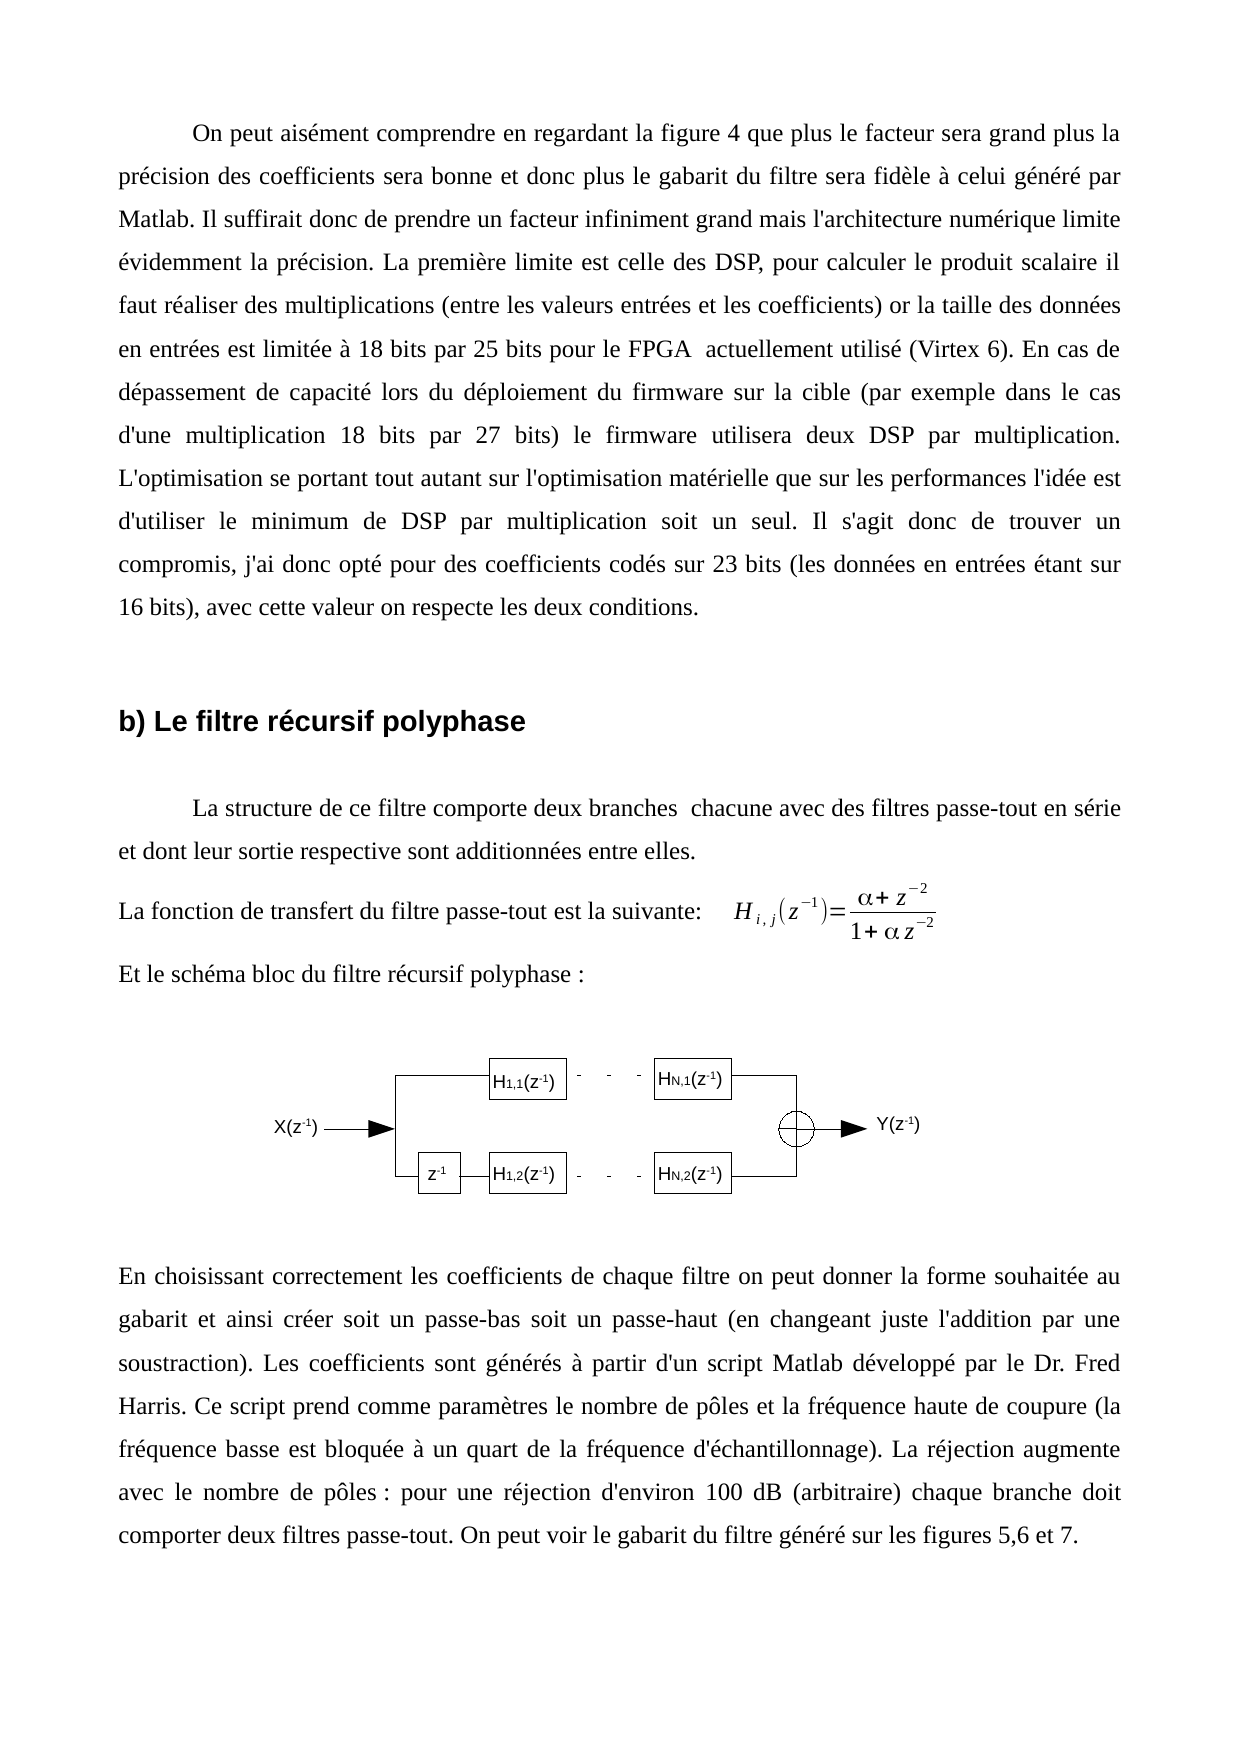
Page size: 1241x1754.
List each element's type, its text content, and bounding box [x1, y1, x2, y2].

text On peut aisément comprendre en regardant la figure 4 que plus le facteur sera grand plus la précision des coefficients sera bonne et donc plus le gabarit du filtre sera fidèle à celui généré par Matlab. Il suffirait donc de prendre un facteur infiniment grand mais l'architecture numérique limite évidemment la précision. La première limite est celle des DSP, pour calculer le produit scalaire il faut réaliser des multiplications (entre les valeurs entrées et les coefficients) or la taille des données en entrées est limitée à 18 bits par 25 bits pour le FPGA actuellement utilisé (Virtex 6). En cas de dépassement de capacité lors du déploiement du firmware sur la cible (par exemple dans le cas d'une multiplication 18 bits par 27 bits) le firmware utilisera deux DSP par multiplication. L'optimisation se portant tout autant sur l'optimisation matérielle que sur les performances l'idée est d'utiliser le minimum de DSP par multiplication soit un seul. Il s'agit donc de trouver un compromis, j'ai donc opté pour des coefficients codés sur 23 bits (les données en entrées étant sur 16 bits), avec cette valeur on respecte les deux conditions. [118, 118, 1122, 621]
text Et le schéma bloc du filtre récursif polyphase : [118, 959, 1122, 988]
subtitle b) Le filtre récursif polyphase [118, 704, 1122, 737]
text En choisissant correctement les coefficients de chaque filtre on peut donner la forme souhaitée au gabarit et ainsi créer soit un passe-bas soit un passe-haut (en changeant juste l'addition par une soustraction). Les coefficients sont générés à partir d'un script Matlab développé par le Dr. Fred Harris. Ce script prend comme paramètres le nombre de pôles et la fréquence haute de coupure (la fréquence basse est bloquée à un quart de la fréquence d'échantillonnage). La réjection augmente avec le nombre de pôles : pour une réjection d'environ 100 dB (arbitraire) chaque branche doit comporter deux filtres passe-tout. On peut voir le gabarit du filtre généré sur les figures 5,6 et 7. [118, 1261, 1122, 1549]
text La fonction de transfert du filtre passe-tout est la suivante: [118, 879, 1122, 945]
text La structure de ce filtre comporte deux branches chacune avec des filtres passe-tout en série et dont leur sortie respective sont additionnées entre elles. [118, 793, 1122, 865]
